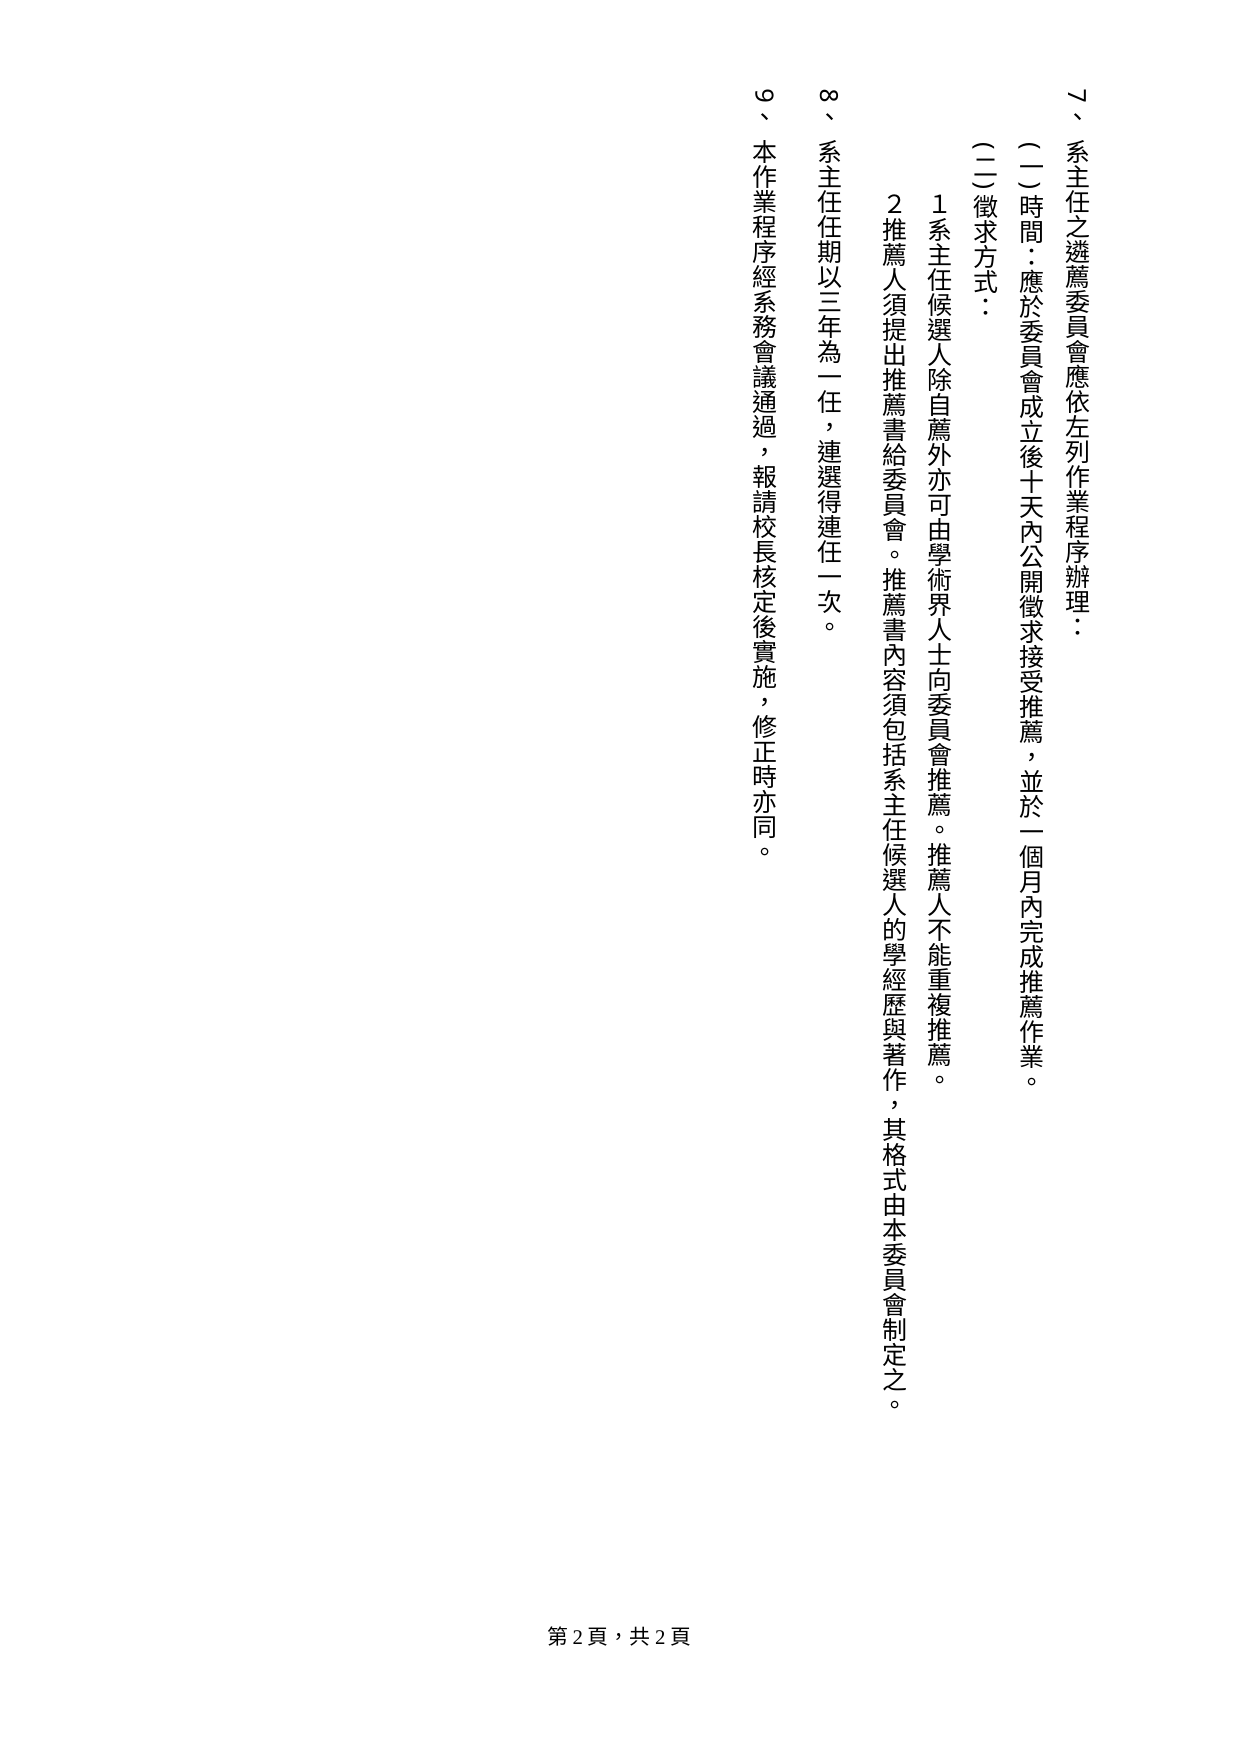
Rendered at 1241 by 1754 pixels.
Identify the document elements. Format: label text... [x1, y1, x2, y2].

text １系主任候選人除自薦外亦可由學術界人士向委員會推薦。推薦人不能重複推薦。 [922, 179, 968, 1572]
text (一)時間：應於委員會成立後十天內公開徵求接受推薦，並於一個月內完成推薦作業。 [1014, 139, 1060, 1572]
text ２推薦人須提出推薦書給委員會。推薦書內容須包括系主任候選人的學經歷與著作，其格式由本委員會制定之。 [876, 179, 922, 1572]
list 本作業程序經系務會議通過，報請校長核定後實施，修正時亦同。 [747, 89, 793, 1572]
list 系主任之遴薦委員會應依左列作業程序辦理： [1060, 89, 1106, 1572]
text (二)徵求方式： [968, 139, 1014, 1572]
list 系主任任期以三年為一任，連選得連任一次。 [812, 89, 858, 1572]
